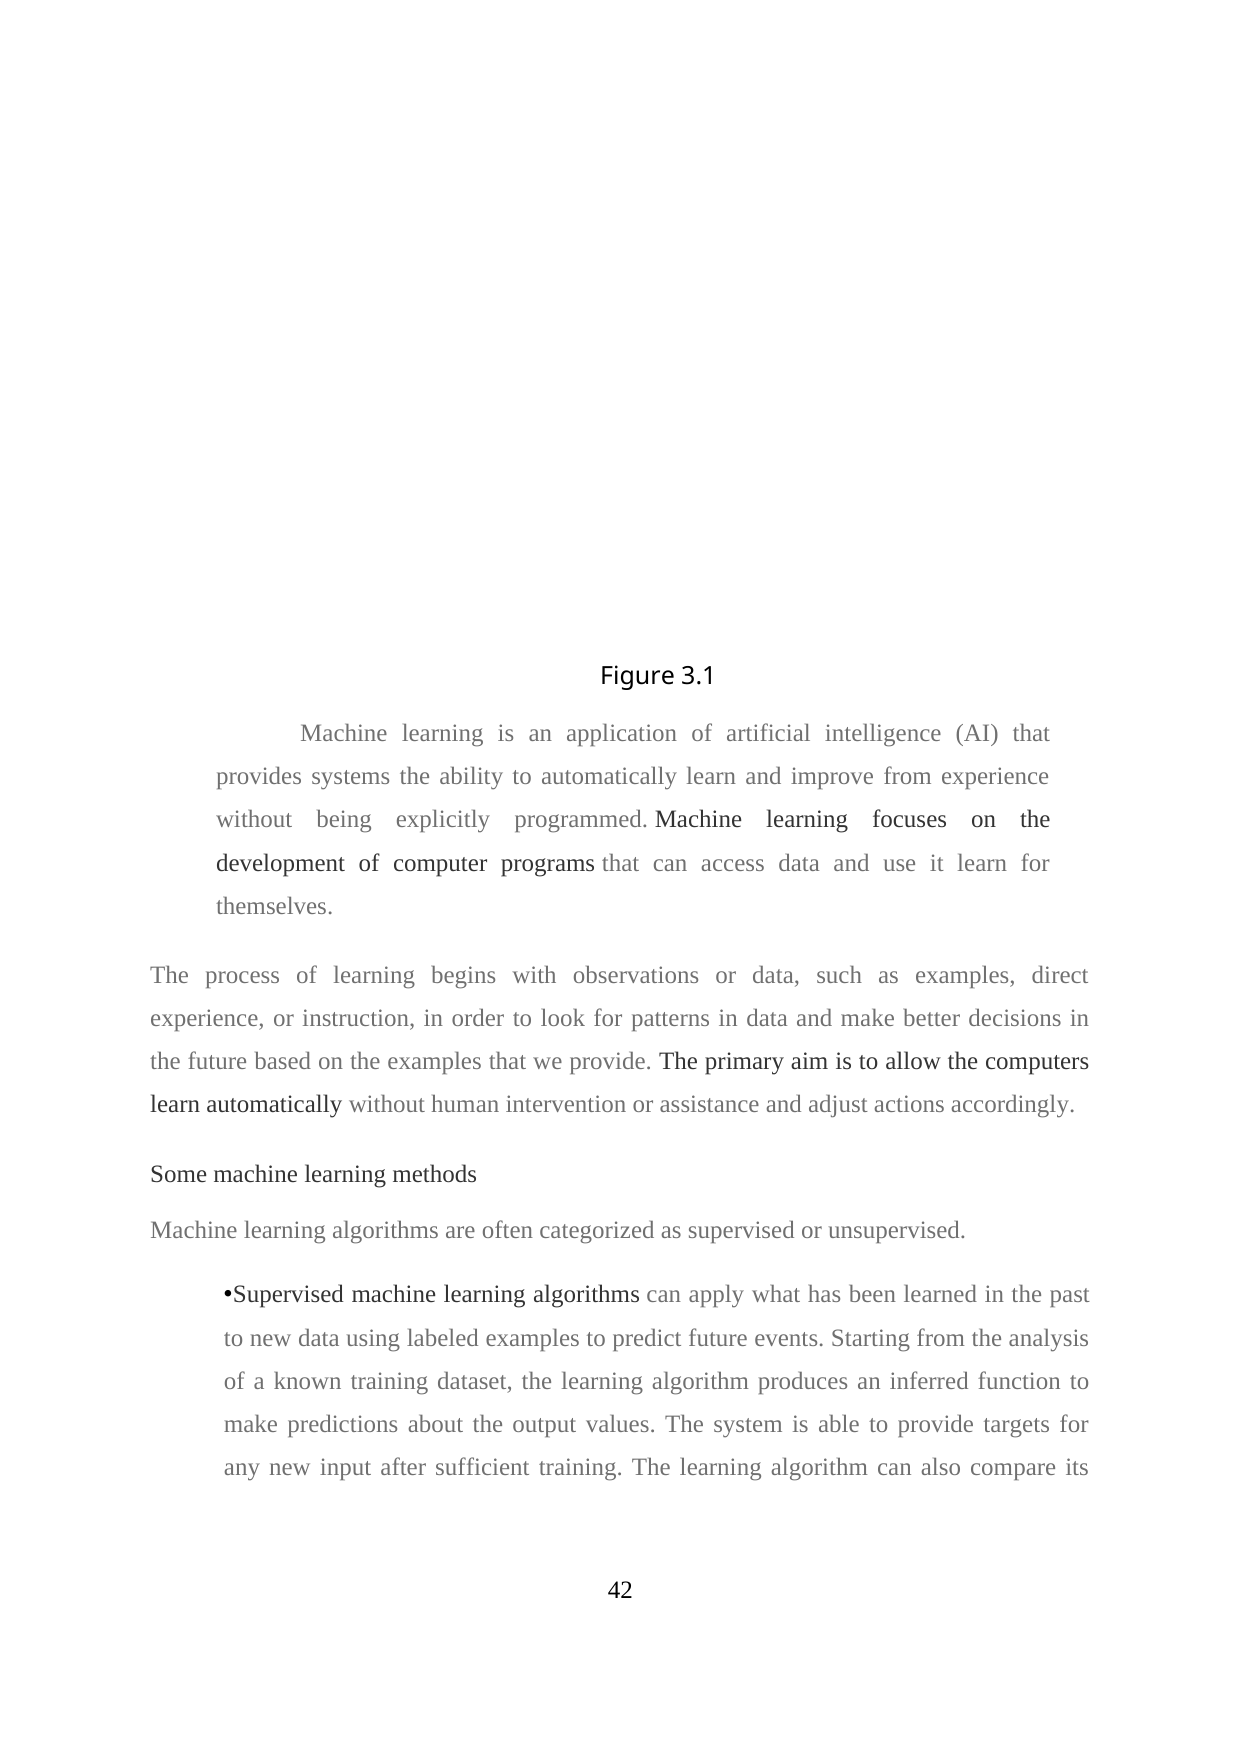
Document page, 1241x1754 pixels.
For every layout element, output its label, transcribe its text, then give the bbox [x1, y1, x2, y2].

text Machine learning is an application of artificial intelligence (AI) that provides systems the ability to automatically learn and improve from experience without being explicitly programmed. Machine learning focuses on the development of computer programs that can access data and use it learn for themselves. [216, 718, 1051, 919]
list Supervised machine learning algorithms can apply what has been learned in the past to new data using labeled examples to predict future events. Starting from the analysis of a known training dataset, the learning algorithm produces an inferred function to make predictions about the output values. The system is able to provide targets for any new input after sufficient training. The learning algorithm can also compare its [150, 1279, 1090, 1481]
text The process of learning begins with observations or data, such as examples, direct experience, or instruction, in order to look for patterns in data and make better decisions in the future based on the examples that we provide. The primary aim is to allow the computers learn automatically without human intervention or assistance and adjust actions accordingly. [150, 960, 1090, 1118]
text Figure 3.1 [216, 658, 1051, 692]
text Machine learning algorithms are often categorized as supervised or unsupervised. [150, 1215, 1090, 1244]
subtitle Some machine learning methods [150, 1159, 1090, 1188]
